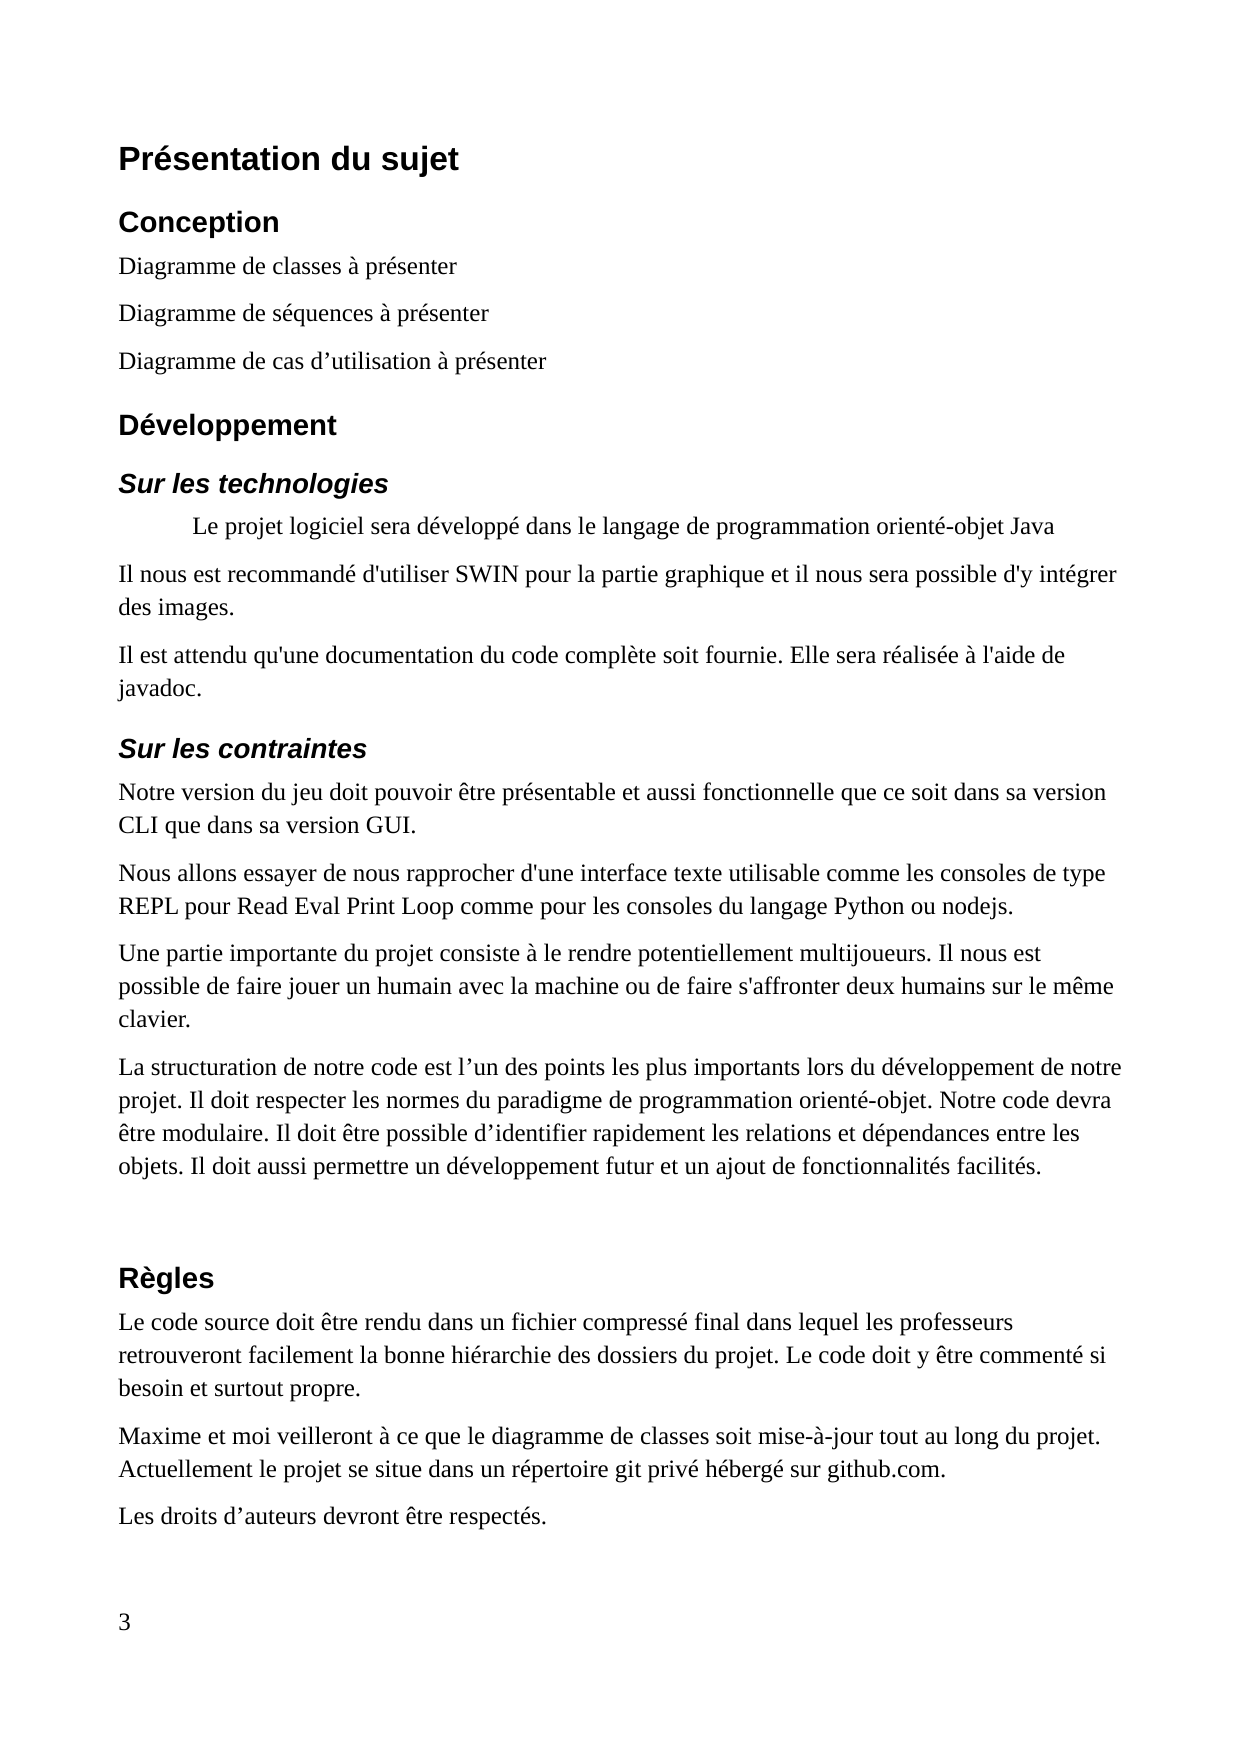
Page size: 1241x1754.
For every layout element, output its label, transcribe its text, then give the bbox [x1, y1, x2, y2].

text Il nous est recommandé d'utiliser SWIN pour la partie graphique et il nous sera possible d'y intégrer des images. [118, 559, 1122, 621]
subtitle Conception [118, 205, 1122, 238]
text Les droits d’auteurs devront être respectés. [118, 1501, 1122, 1530]
text Le projet logiciel sera développé dans le langage de programmation orienté-objet Java [118, 511, 1122, 540]
text Nous allons essayer de nous rapprocher d'une interface texte utilisable comme les consoles de type REPL pour Read Eval Print Loop comme pour les consoles du langage Python ou nodejs. [118, 858, 1122, 919]
subtitle Sur les technologies [118, 467, 1122, 499]
text La structuration de notre code est l’un des points les plus importants lors du développement de notre projet. Il doit respecter les normes du paradigme de programmation orienté-objet. Notre code devra être modulaire. Il doit être possible d’identifier rapidement les relations et dépendances entre les objets. Il doit aussi permettre un développement futur et un ajout de fonctionnalités facilités. [118, 1052, 1122, 1180]
text Le code source doit être rendu dans un fichier compressé final dans lequel les professeurs retrouveront facilement la bonne hiérarchie des dossiers du projet. Le code doit y être commenté si besoin et surtout propre. [118, 1307, 1122, 1402]
text Il est attendu qu'une documentation du code complète soit fournie. Elle sera réalisée à l'aide de javadoc. [118, 640, 1122, 701]
text Diagramme de séquences à présenter [118, 298, 1122, 327]
text Diagramme de classes à présenter [118, 251, 1122, 280]
text Maxime et moi veilleront à ce que le diagramme de classes soit mise-à-jour tout au long du projet. Actuellement le projet se situe dans un répertoire git privé hébergé sur github.com. [118, 1421, 1122, 1483]
text Notre version du jeu doit pouvoir être présentable et aussi fonctionnelle que ce soit dans sa version CLI que dans sa version GUI. [118, 777, 1122, 839]
subtitle Sur les contraintes [118, 733, 1122, 765]
subtitle Règles [118, 1261, 1122, 1295]
subtitle Présentation du sujet [118, 139, 1122, 178]
text Une partie importante du projet consiste à le rendre potentiellement multijoueurs. Il nous est possible de faire jouer un humain avec la machine ou de faire s'affronter deux humains sur le même clavier. [118, 938, 1122, 1033]
text Diagramme de cas d’utilisation à présenter [118, 346, 1122, 375]
subtitle Développement [118, 408, 1122, 442]
